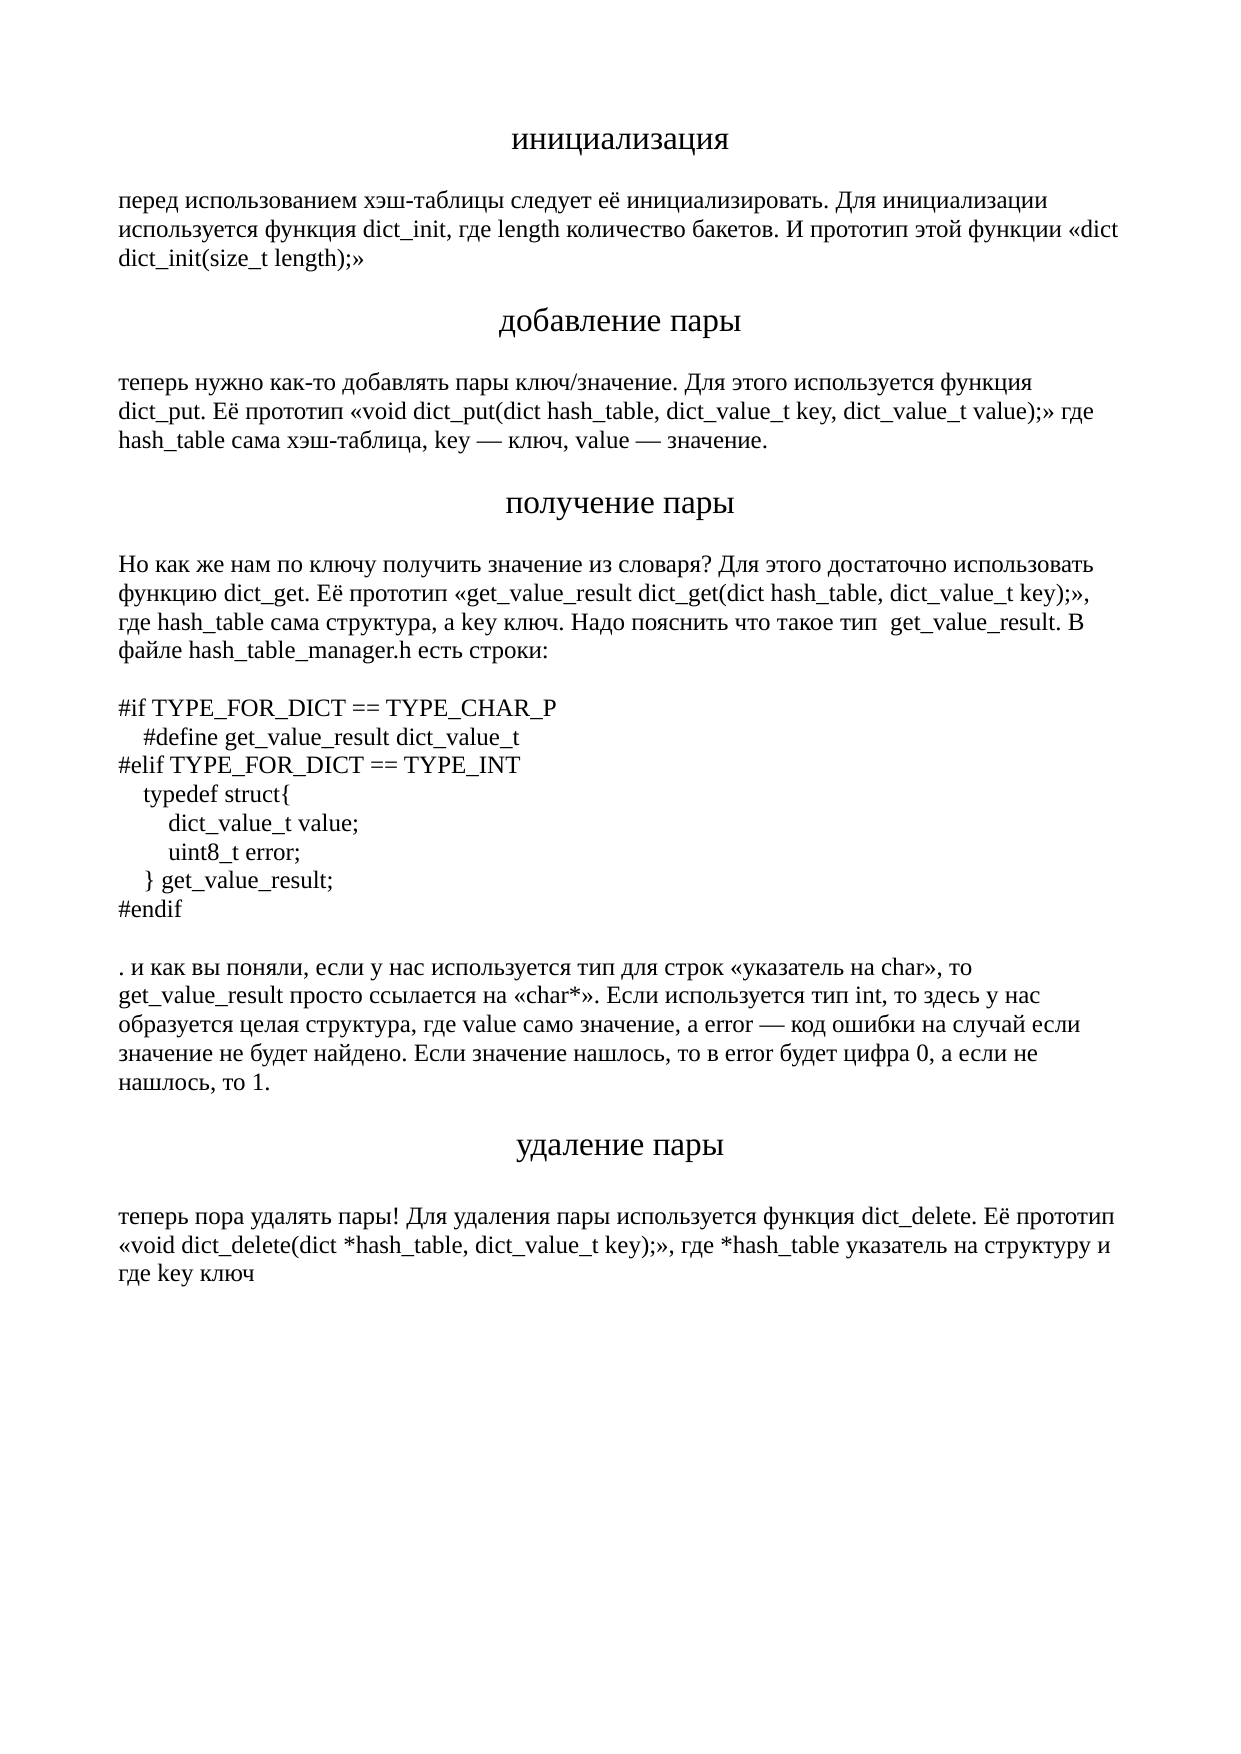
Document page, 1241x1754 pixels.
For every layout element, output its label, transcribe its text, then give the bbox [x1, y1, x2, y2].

text #define get_value_result dict_value_t [118, 722, 1122, 751]
text } get_value_result; [118, 866, 1122, 894]
text typedef struct{ [118, 779, 1122, 808]
text #elif TYPE_FOR_DICT == TYPE_INT [118, 751, 1122, 779]
text теперь нужно как-то добавлять пары ключ/значение. Для этого используется функция dict_put. Её прототип «void dict_put(dict hash_table, dict_value_t key, dict_value_t value);» где hash_table сама хэш-таблица, key — ключ, value — значение. [118, 367, 1122, 453]
text . и как вы поняли, если у нас используется тип для строк «указатель на char», то get_value_result просто ссылается на «char*». Если используется тип int, то здесь у нас образуется целая структура, где value само значение, а error — код ошибки на случай если значение не будет найдено. Если значение нашлось, то в error будет цифра 0, а если не нашлось, то 1. [118, 952, 1122, 1096]
text Но как же нам по ключу получить значение из словаря? Для этого достаточно использовать функцию dict_get. Её прототип «get_value_result dict_get(dict hash_table, dict_value_t key);», где hash_table сама структура, а key ключ. Надо пояснить что такое тип get_value_result. В файле hash_table_manager.h есть строки: [118, 549, 1122, 664]
text dict_value_t value; [118, 808, 1122, 837]
text uint8_t error; [118, 837, 1122, 866]
text получение пары [118, 482, 1122, 521]
text удаление пары [118, 1124, 1122, 1163]
text перед использованием хэш-таблицы следует её инициализировать. Для инициализации используется функция dict_init, где length количество бакетов. И прототип этой функции «dict dict_init(size_t length);» [118, 185, 1122, 271]
text добавление пары [118, 300, 1122, 338]
text теперь пора удалять пары! Для удаления пары используется функция dict_delete. Её прототип «void dict_delete(dict *hash_table, dict_value_t key);», где *hash_table указатель на структуру и где key ключ [118, 1201, 1122, 1287]
text #if TYPE_FOR_DICT == TYPE_CHAR_P [118, 693, 1122, 722]
text инициализация [118, 118, 1122, 156]
text #endif [118, 894, 1122, 923]
